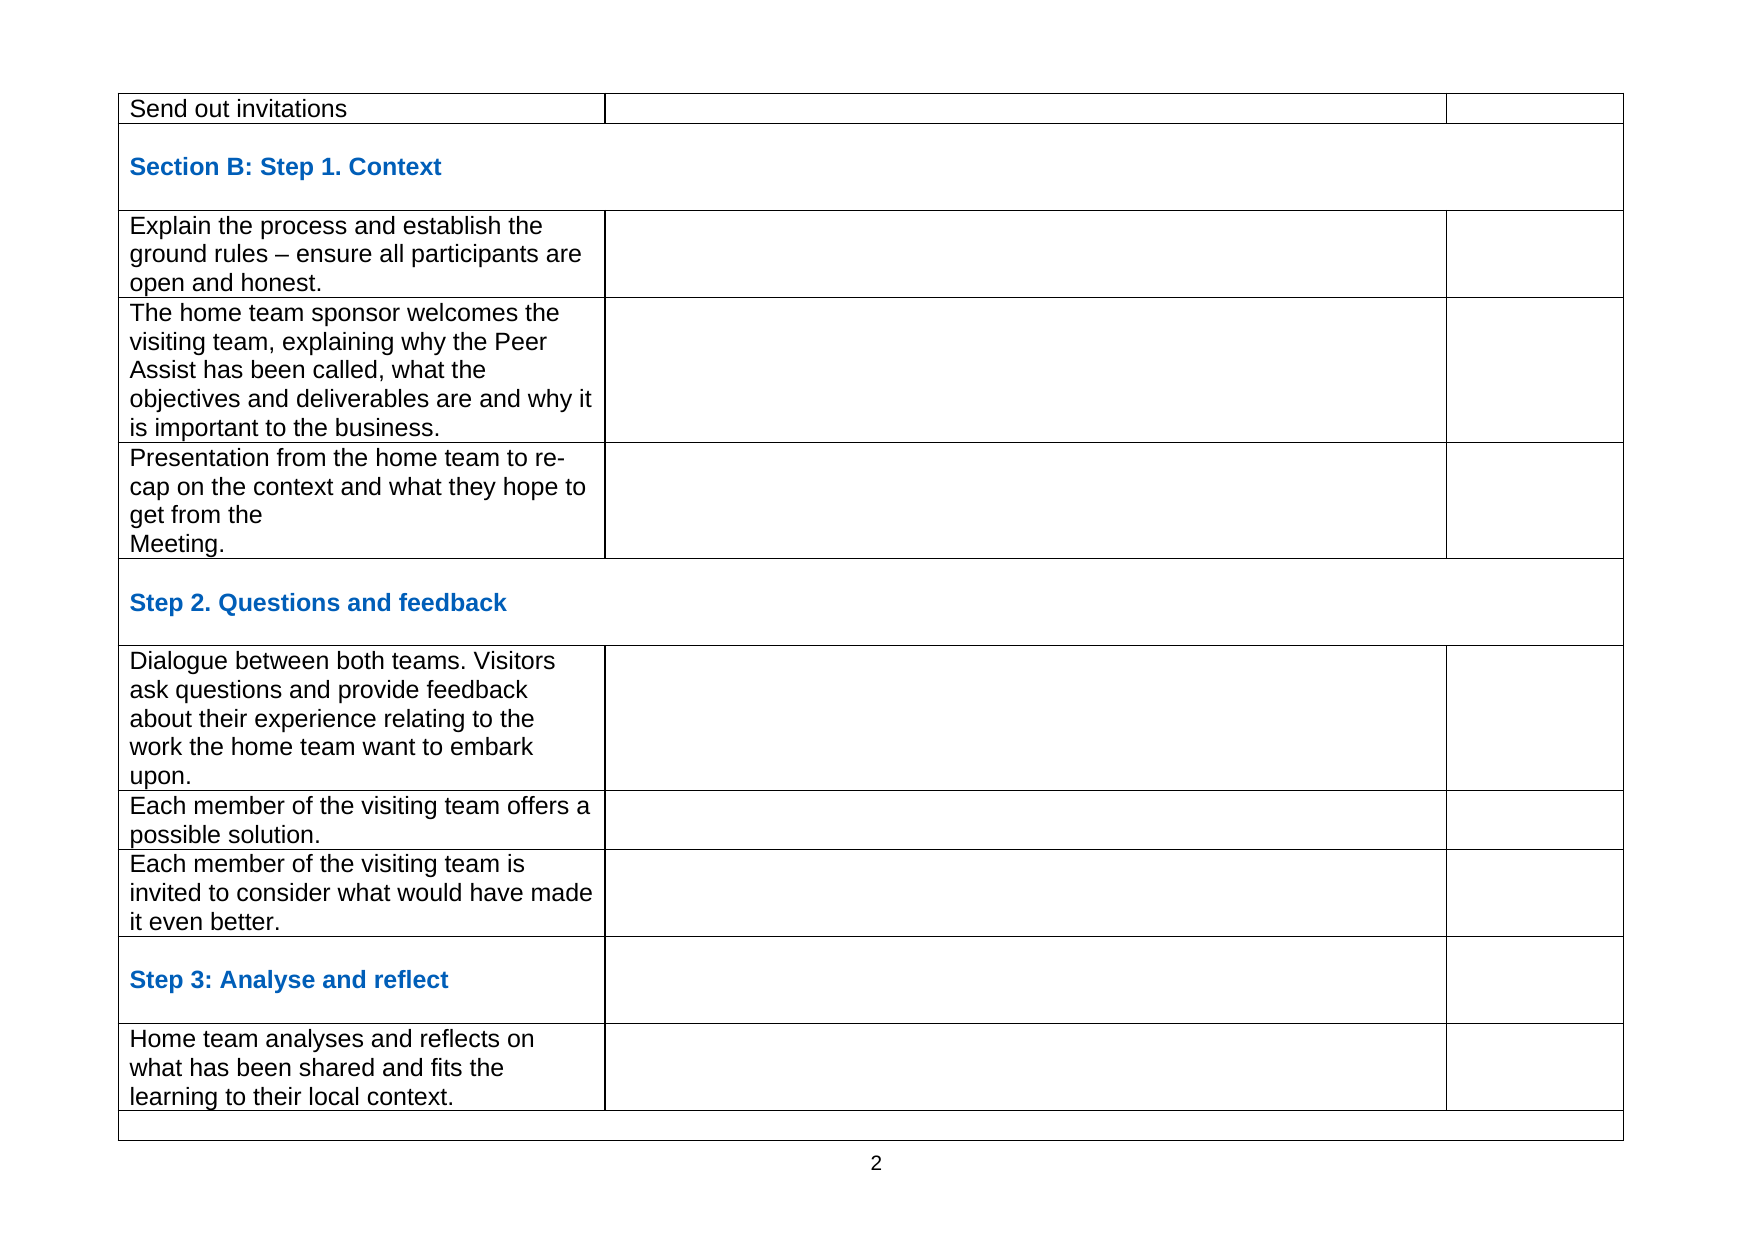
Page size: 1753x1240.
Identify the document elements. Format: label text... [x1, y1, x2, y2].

table_cell Step 2. Questions and feedback [119, 559, 1623, 645]
table_cell [1447, 211, 1623, 297]
table_cell [606, 443, 1446, 558]
table_cell [606, 94, 1446, 122]
table_cell Dialogue between both teams. Visitors ask questions and provide feedback about their experience relating to the work the home team want to embark upon. [119, 646, 604, 790]
table_cell [1447, 646, 1623, 790]
table_cell [1447, 850, 1623, 936]
table_cell Home team analyses and reflects on what has been shared and fits the learning to their local context. [119, 1024, 604, 1110]
table_cell [119, 1111, 1623, 1140]
table_cell [606, 646, 1446, 790]
table_cell Section B: Step 1. Context [119, 124, 1623, 210]
table_cell Explain the process and establish the ground rules – ensure all participants are open and honest. [119, 211, 604, 297]
table_cell [606, 791, 1446, 848]
table_cell [1447, 1024, 1623, 1110]
table_cell [606, 298, 1446, 442]
table_cell [1447, 937, 1623, 1023]
table_cell Presentation from the home team to re-cap on the context and what they hope to get from the Meeting. [119, 443, 604, 558]
table_cell The home team sponsor welcomes the visiting team, explaining why the Peer Assist has been called, what the objectives and deliverables are and why it is important to the business. [119, 298, 604, 442]
table_cell [606, 1024, 1446, 1110]
table_cell [606, 937, 1446, 1023]
table_cell [1447, 443, 1623, 558]
table_cell [1447, 298, 1623, 442]
table_cell [1447, 791, 1623, 848]
table_cell Each member of the visiting team is invited to consider what would have made it even better. [119, 850, 604, 936]
table_cell Each member of the visiting team offers a possible solution. [119, 791, 604, 848]
table_cell [606, 850, 1446, 936]
table_cell [606, 211, 1446, 297]
table_cell [1447, 94, 1623, 122]
table_cell Send out invitations [119, 94, 604, 122]
table_cell Step 3: Analyse and reflect [119, 937, 604, 1023]
